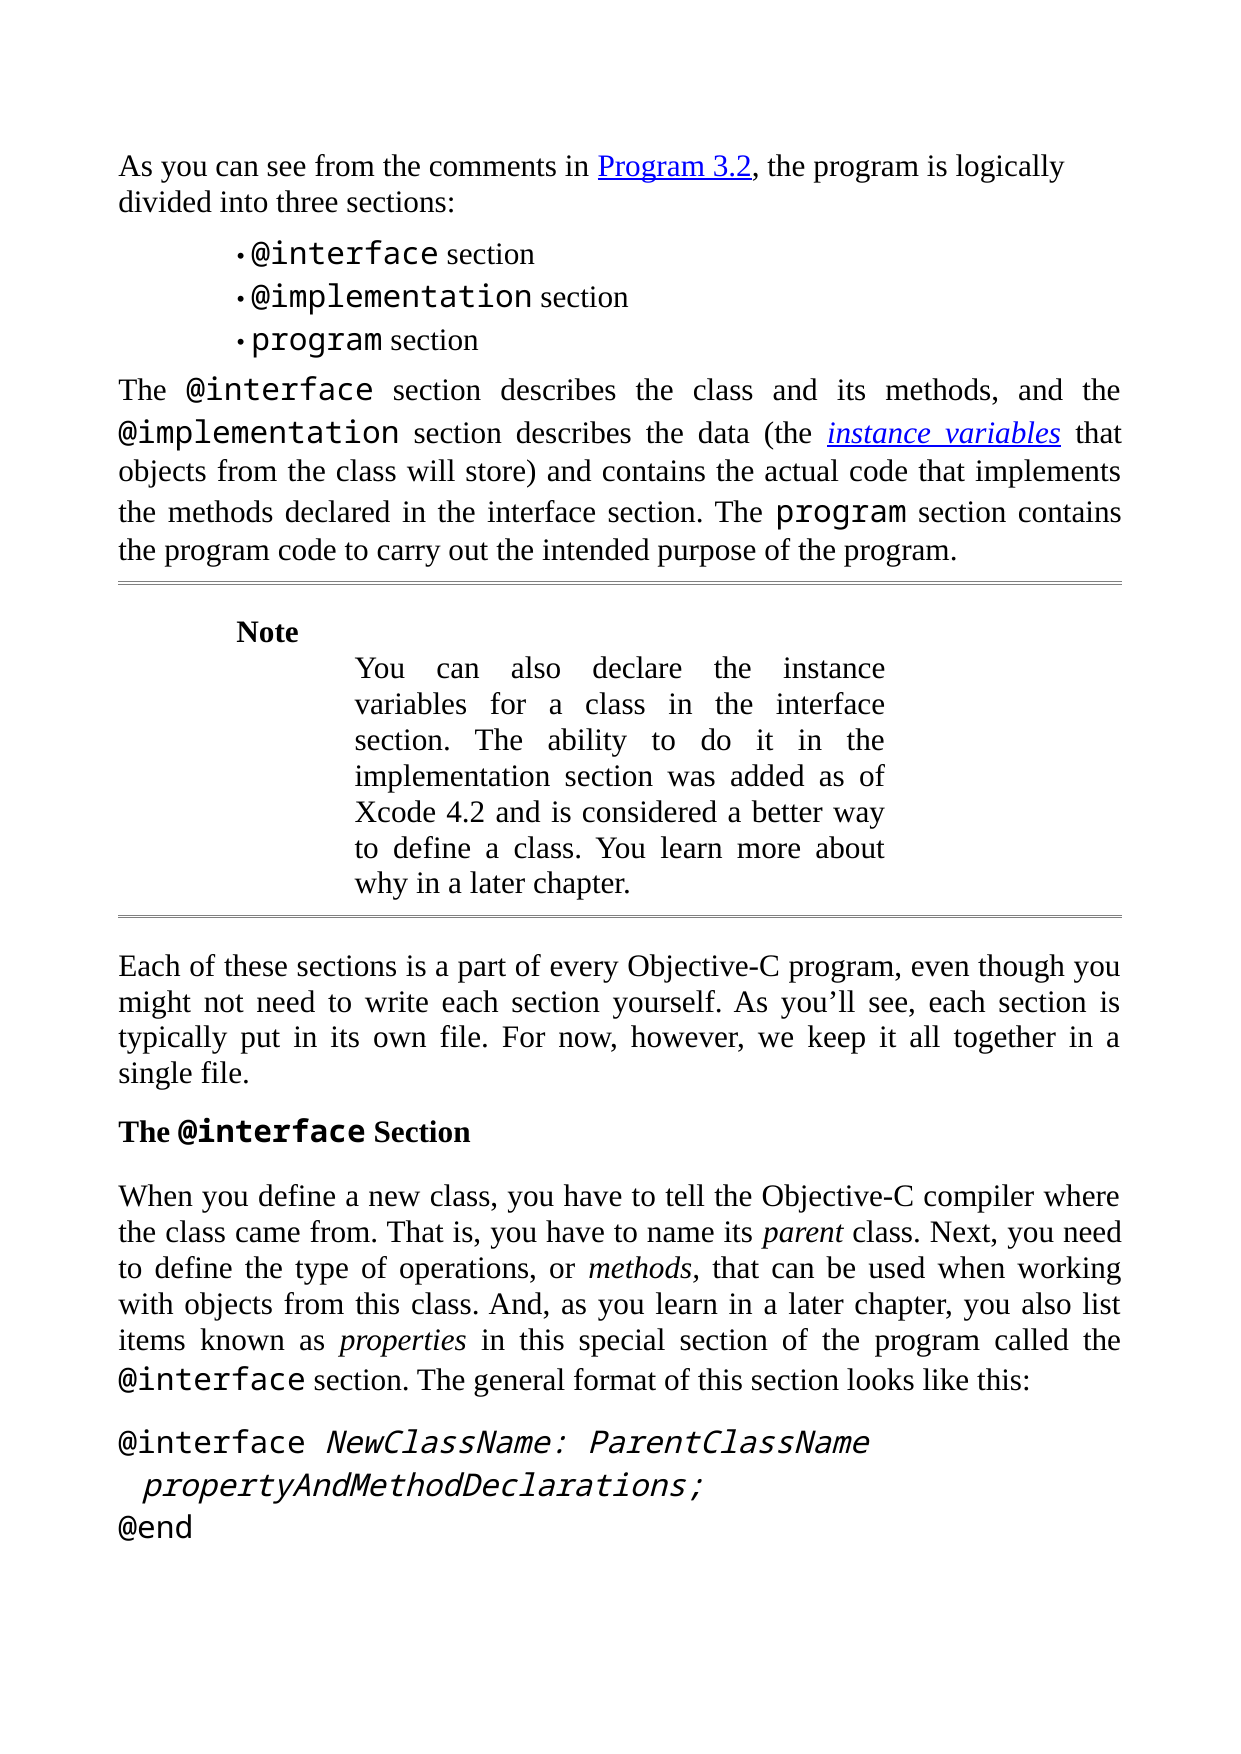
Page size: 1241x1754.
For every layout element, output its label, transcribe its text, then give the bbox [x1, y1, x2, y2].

text Note [236, 613, 1004, 649]
text @interface NewClassName: ParentClassName propertyAndMethodDeclarations; @end [118, 1420, 1122, 1548]
text • @implementation section [236, 274, 1004, 316]
text Each of these sections is a part of every Objective-C program, even though you might not need to write each section yourself. As you’ll see, each section is typically put in its own file. For now, however, we keep it all together in a single file. [118, 947, 1122, 1091]
text • program section [236, 316, 1004, 359]
text You can also declare the instance variables for a class in the interface section. The ability to do it in the implementation section was added as of Xcode 4.2 and is considered a better way to define a class. You learn more about why in a later chapter. [354, 649, 886, 901]
text The @interface Section [118, 1109, 1122, 1152]
text The @interface section describes the class and its methods, and the @implementation section describes the data (the instance variables that objects from the class will store) and contains the actual code that implements the methods declared in the interface section. The program section contains the program code to carry out the intended purpose of the program. [118, 367, 1122, 567]
text When you define a new class, you have to tell the Objective-C compiler where the class came from. That is, you have to name its parent class. Next, you need to define the type of operations, or methods, that can be used when working with objects from this class. And, as you learn in a later chapter, you also list items known as properties in this special section of the program called the @interface section. The general format of this section looks like this: [118, 1177, 1122, 1399]
text As you can see from the comments in Program 3.2, the program is logically divided into three sections: [118, 118, 1122, 219]
text • @interface section [236, 231, 1004, 274]
